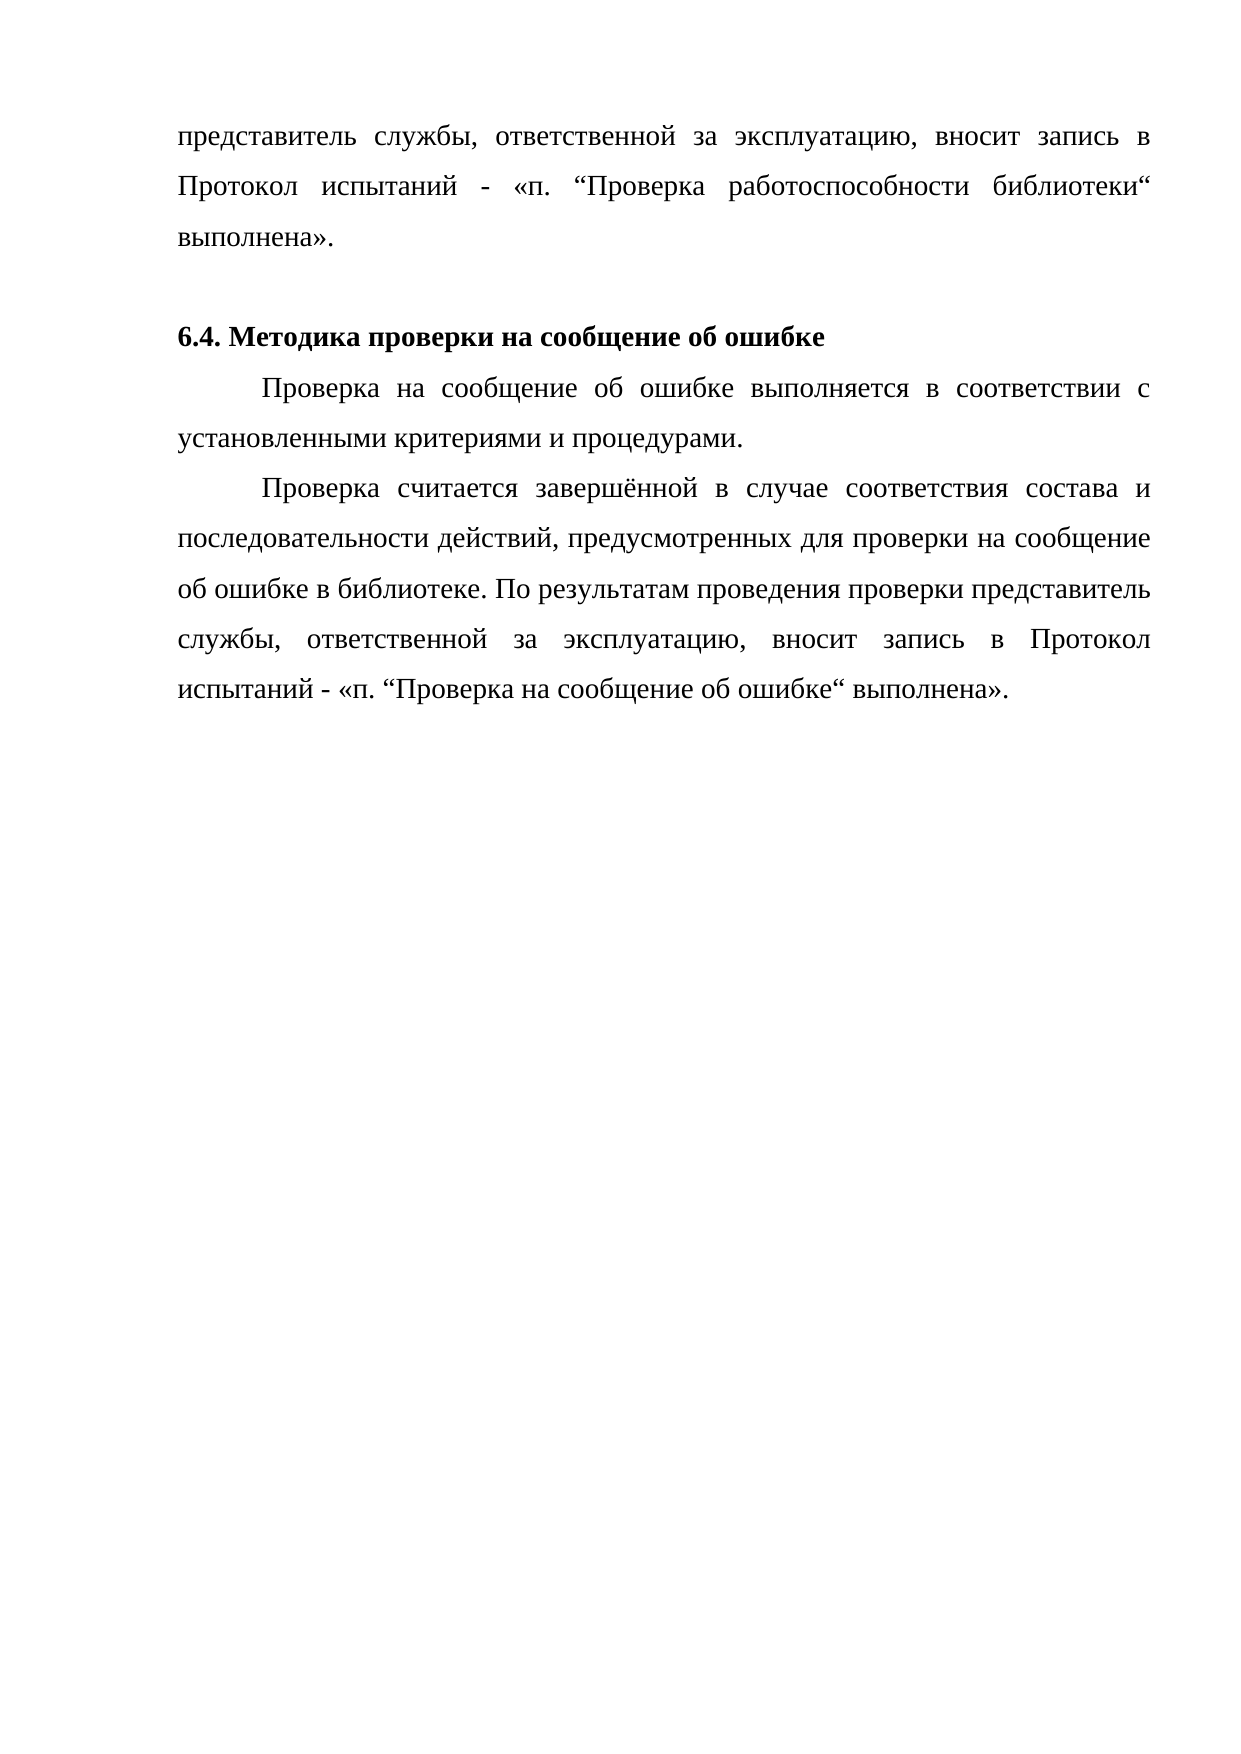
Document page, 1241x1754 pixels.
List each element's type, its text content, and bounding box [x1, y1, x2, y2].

text Проверка считается завершённой в случае соответствия состава и последовательности действий, предусмотренных для проверки на сообщение об ошибке в библиотеке. По результатам проведения проверки представитель службы, ответственной за эксплуатацию, вносит запись в Протокол испытаний - «п. “Проверка на сообщение об ошибке“ выполнена». [177, 470, 1152, 705]
text представитель службы, ответственной за эксплуатацию, вносит запись в Протокол испытаний - «п. “Проверка работоспособности библиотеки“ выполнена». [177, 118, 1152, 252]
text Проверка на сообщение об ошибке выполняется в соответствии с установленными критериями и процедурами. [177, 370, 1152, 453]
text 6.4. Методика проверки на сообщение об ошибке [177, 319, 1152, 353]
